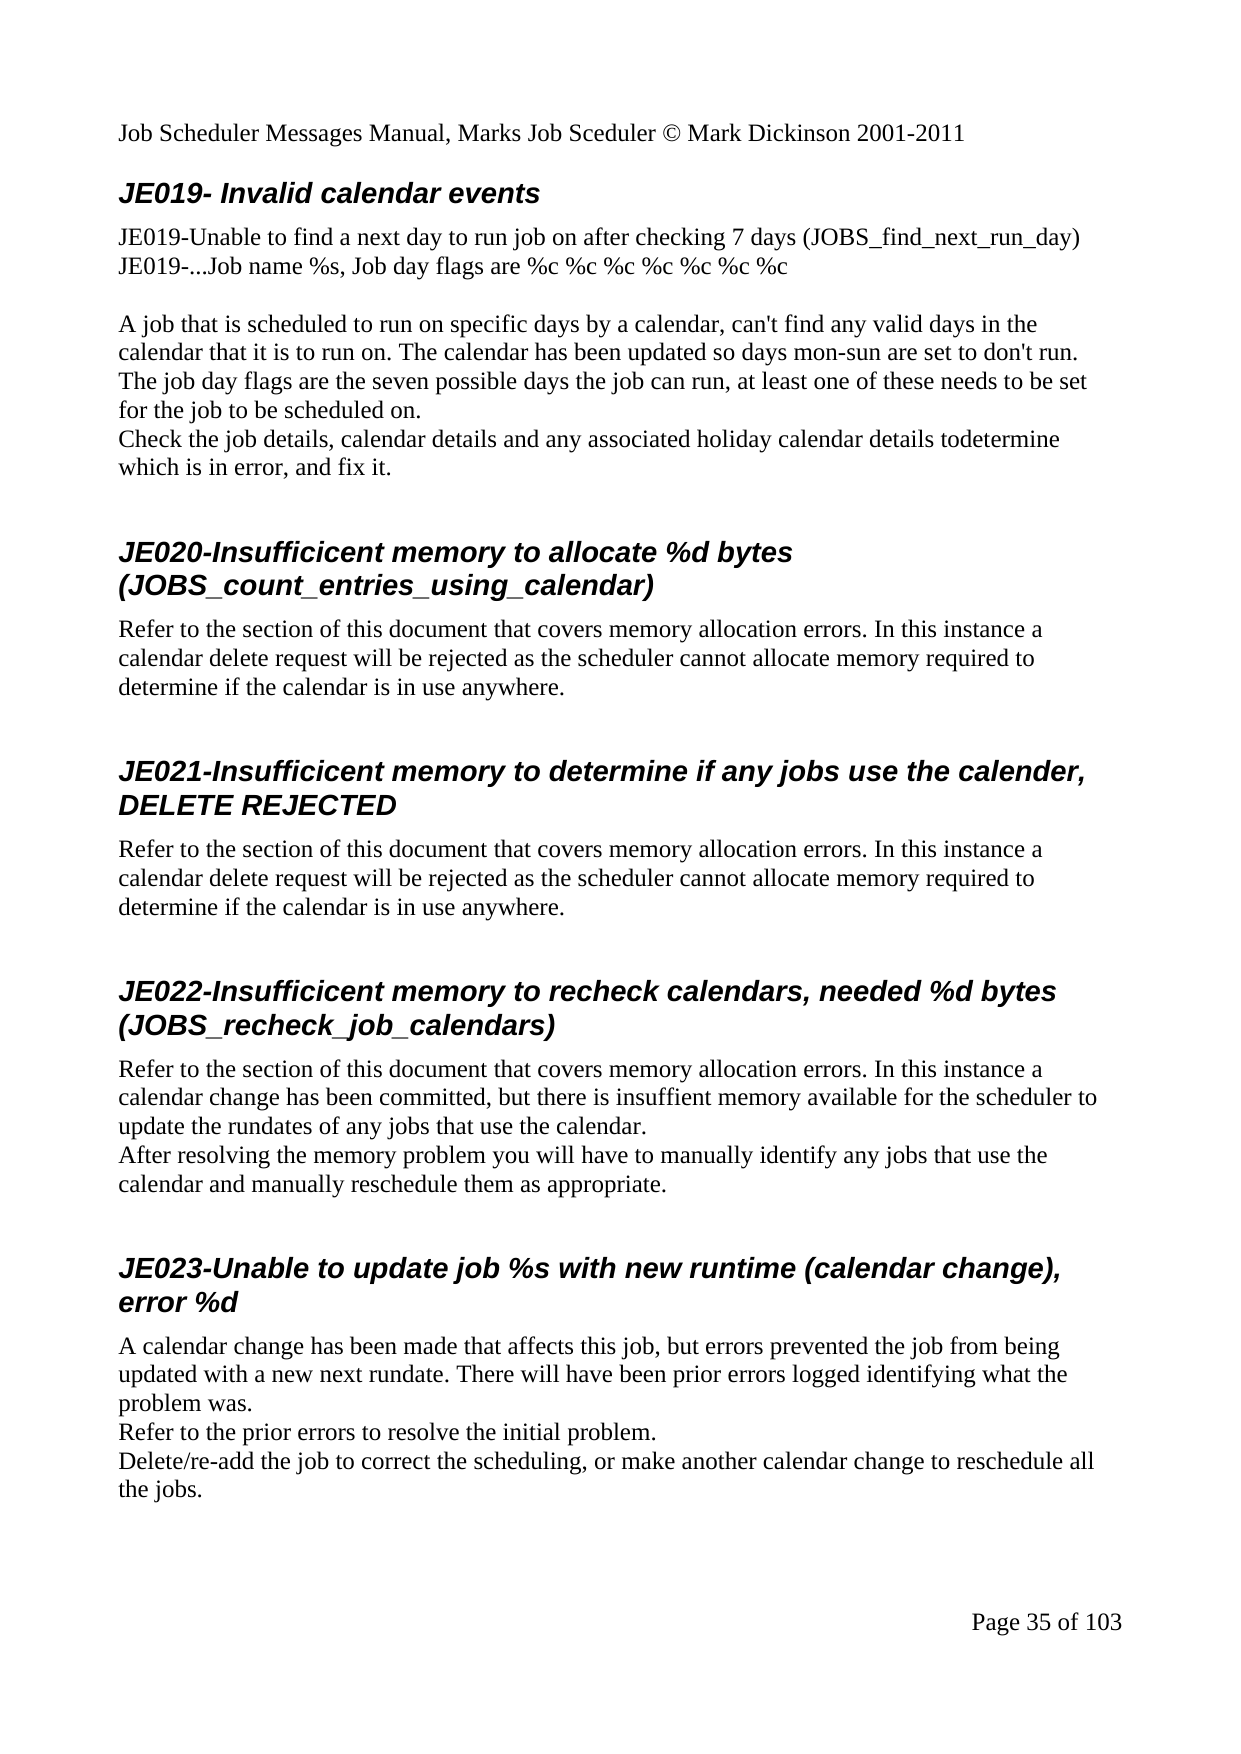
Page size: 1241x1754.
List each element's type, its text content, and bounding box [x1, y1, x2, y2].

subtitle JE022-Insufficicent memory to recheck calendars, needed %d bytes (JOBS_recheck_job_calendars) [118, 974, 1122, 1041]
subtitle JE019- Invalid calendar events [118, 176, 1122, 210]
text Delete/re-add the job to correct the scheduling, or make another calendar change to reschedule all the jobs. [118, 1446, 1122, 1503]
subtitle JE020-Insufficicent memory to allocate %d bytes (JOBS_count_entries_using_calendar) [118, 535, 1122, 602]
subtitle JE023-Unable to update job %s with new runtime (calendar change), error %d [118, 1251, 1122, 1318]
text JE019-Unable to find a next day to run job on after checking 7 days (JOBS_find_next_run_day) [118, 222, 1122, 251]
text JE019-...Job name %s, Job day flags are %c %c %c %c %c %c %c [118, 251, 1122, 280]
text A job that is scheduled to run on specific days by a calendar, can't find any valid days in the calendar that it is to run on. The calendar has been updated so days mon-sun are set to don't run. The job day flags are the seven possible days the job can run, at least one of these needs to be set for the job to be scheduled on. [118, 309, 1122, 424]
text Refer to the section of this document that covers memory allocation errors. In this instance a calendar change has been committed, but there is insuffient memory available for the scheduler to update the rundates of any jobs that use the calendar. [118, 1054, 1122, 1140]
text Check the job details, calendar details and any associated holiday calendar details todetermine which is in error, and fix it. [118, 424, 1122, 481]
text After resolving the memory problem you will have to manually identify any jobs that use the calendar and manually reschedule them as appropriate. [118, 1140, 1122, 1197]
text Refer to the section of this document that covers memory allocation errors. In this instance a calendar delete request will be rejected as the scheduler cannot allocate memory required to determine if the calendar is in use anywhere. [118, 614, 1122, 701]
text Refer to the prior errors to resolve the initial problem. [118, 1417, 1122, 1446]
text A calendar change has been made that affects this job, but errors prevented the job from being updated with a new next rundate. There will have been prior errors logged identifying what the problem was. [118, 1331, 1122, 1417]
text Refer to the section of this document that covers memory allocation errors. In this instance a calendar delete request will be rejected as the scheduler cannot allocate memory required to determine if the calendar is in use anywhere. [118, 834, 1122, 920]
subtitle JE021-Insufficicent memory to determine if any jobs use the calender, DELETE REJECTED [118, 754, 1122, 822]
